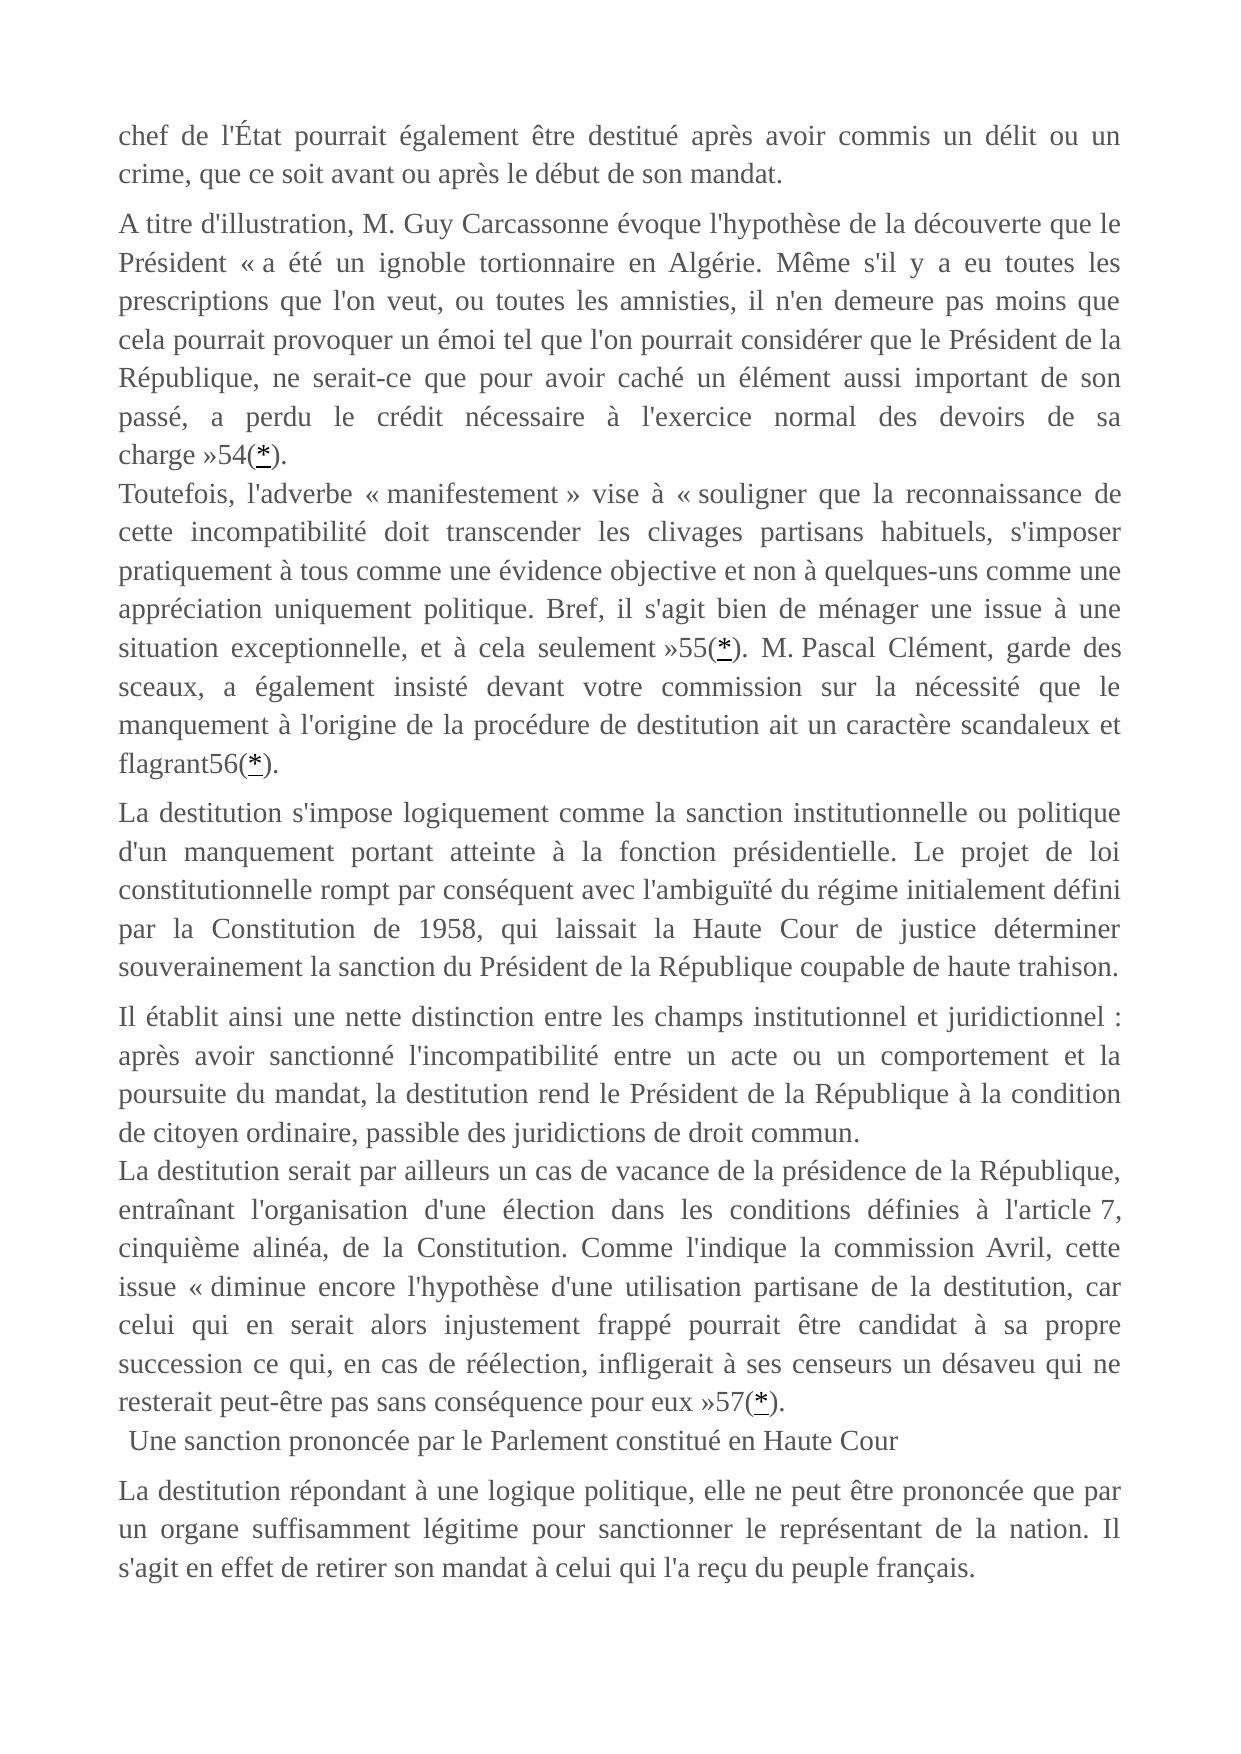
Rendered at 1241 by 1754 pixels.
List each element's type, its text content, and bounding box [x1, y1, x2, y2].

text Toutefois, l'adverbe « manifestement » vise à « souligner que la reconnaissance de cette incompatibilité doit transcender les clivages partisans habituels, s'imposer pratiquement à tous comme une évidence objective et non à quelques-uns comme une appréciation uniquement politique. Bref, il s'agit bien de ménager une issue à une situation exceptionnelle, et à cela seulement »55(*). M. Pascal Clément, garde des sceaux, a également insisté devant votre commission sur la nécessité que le manquement à l'origine de la procédure de destitution ait un caractère scandaleux et flagrant56(*). [118, 476, 1122, 779]
text La destitution serait par ailleurs un cas de vacance de la présidence de la République, entraînant l'organisation d'une élection dans les conditions définies à l'article 7, cinquième alinéa, de la Constitution. Comme l'indique la commission Avril, cette issue « diminue encore l'hypothèse d'une utilisation partisane de la destitution, car celui qui en serait alors injustement frappé pourrait être candidat à sa propre succession ce qui, en cas de réélection, infligerait à ses censeurs un désaveu qui ne resterait peut-être pas sans conséquence pour eux »57(*). [118, 1153, 1122, 1418]
text Il établit ainsi une nette distinction entre les champs institutionnel et juridictionnel : après avoir sanctionné l'incompatibilité entre un acte ou un comportement et la poursuite du mandat, la destitution rend le Président de la République à la condition de citoyen ordinaire, passible des juridictions de droit commun. [118, 999, 1122, 1148]
text La destitution répondant à une logique politique, elle ne peut être prononcée que par un organe suffisamment légitime pour sanctionner le représentant de la nation. Il s'agit en effet de retirer son mandat à celui qui l'a reçu du peuple français. [118, 1473, 1122, 1583]
text A titre d'illustration, M. Guy Carcassonne évoque l'hypothèse de la découverte que le Président « a été un ignoble tortionnaire en Algérie. Même s'il y a eu toutes les prescriptions que l'on veut, ou toutes les amnisties, il n'en demeure pas moins que cela pourrait provoquer un émoi tel que l'on pourrait considérer que le Président de la République, ne serait-ce que pour avoir caché un élément aussi important de son passé, a perdu le crédit nécessaire à l'exercice normal des devoirs de sa charge »54(*). [118, 206, 1122, 471]
text chef de l'État pourrait également être destitué après avoir commis un délit ou un crime, que ce soit avant ou après le début de son mandat. [118, 118, 1122, 190]
text Une sanction prononcée par le Parlement constitué en Haute Cour [118, 1423, 1122, 1457]
text La destitution s'impose logiquement comme la sanction institutionnelle ou politique d'un manquement portant atteinte à la fonction présidentielle. Le projet de loi constitutionnelle rompt par conséquent avec l'ambiguïté du régime initialement défini par la Constitution de 1958, qui laissait la Haute Cour de justice déterminer souverainement la sanction du Président de la République coupable de haute trahison. [118, 795, 1122, 983]
